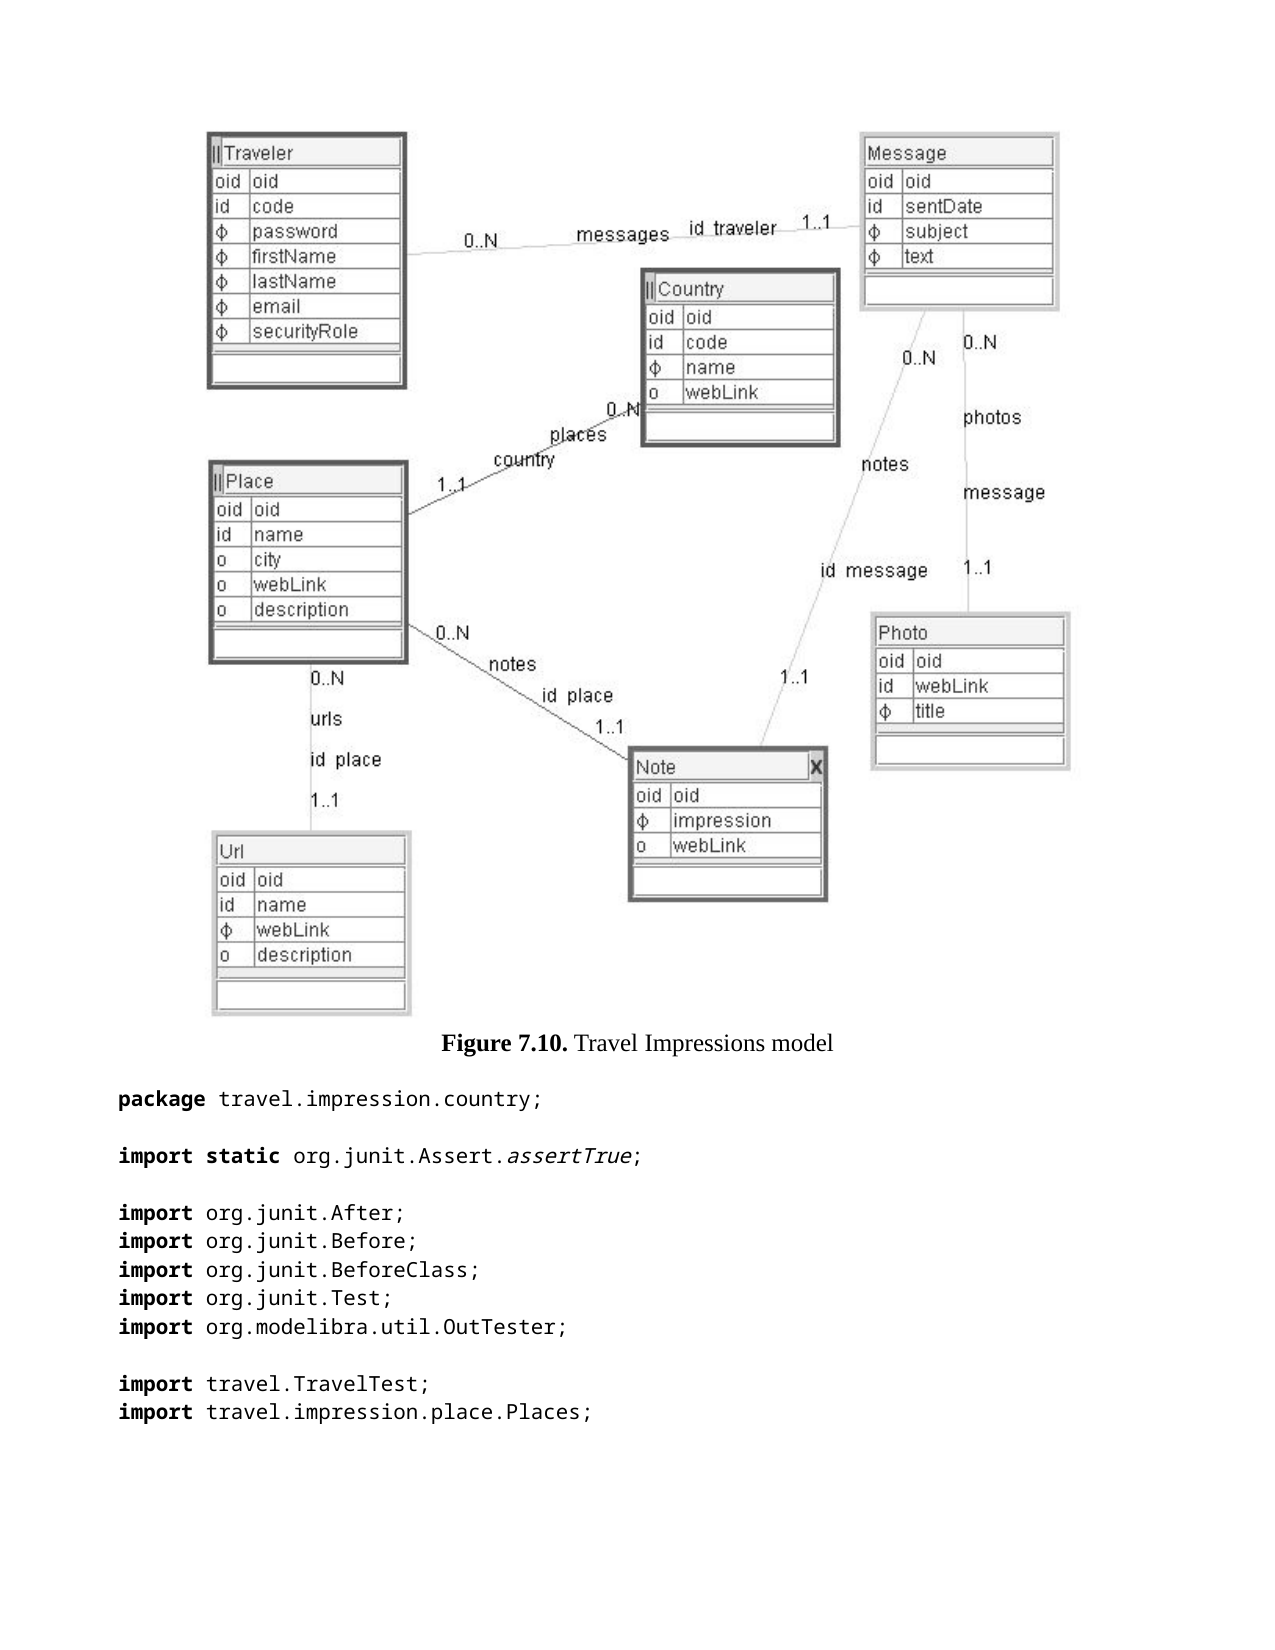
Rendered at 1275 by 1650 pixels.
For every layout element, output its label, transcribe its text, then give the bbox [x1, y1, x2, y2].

text Figure 7.10. Travel Impressions model [118, 118, 1157, 1057]
text import org.junit.Before; [118, 1227, 1157, 1255]
text import org.modelibra.util.OutTester; [118, 1312, 1157, 1340]
text import org.junit.After; [118, 1198, 1157, 1227]
text import static org.junit.Assert.assertTrue; [118, 1141, 1157, 1170]
text import org.junit.Test; [118, 1283, 1157, 1312]
picture [193, 118, 1082, 1029]
text import travel.impression.place.Places; [118, 1397, 1157, 1426]
text package travel.impression.country; [118, 1084, 1157, 1113]
text import org.junit.BeforeClass; [118, 1255, 1157, 1283]
text import travel.TravelTest; [118, 1369, 1157, 1397]
